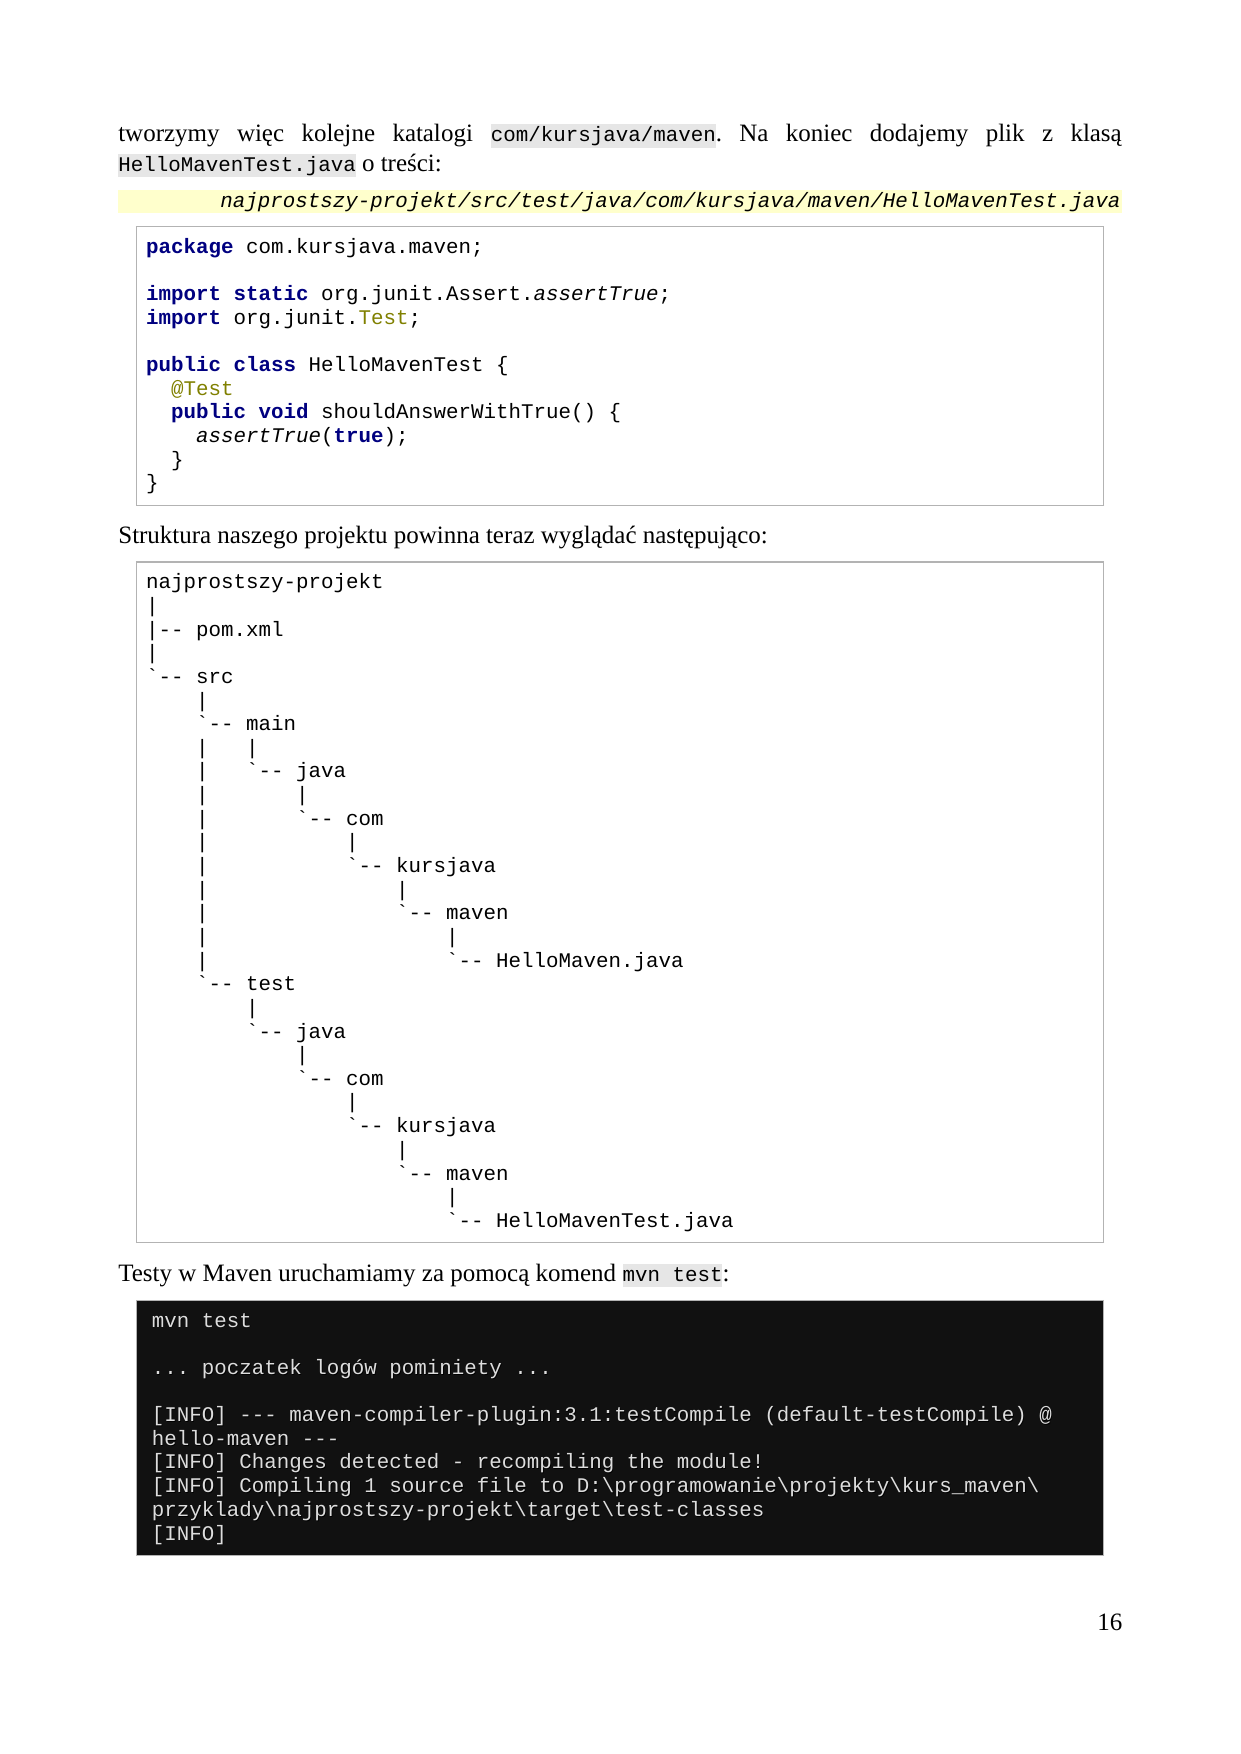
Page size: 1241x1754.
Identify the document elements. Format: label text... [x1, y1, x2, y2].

text | [137, 987, 1103, 1011]
text | `-- kursjava [137, 845, 1103, 869]
text `-- kursjava [137, 1105, 1103, 1129]
text najprostszy-projekt/src/test/java/com/kursjava/maven/HelloMavenTest.java [118, 190, 1122, 213]
text [INFO] Compiling 1 source file to D:\programowanie\projekty\kurs_maven\przyklady\najprostszy-projekt\target\test-classes [137, 1465, 1103, 1513]
text `-- com [137, 1058, 1103, 1082]
text | [137, 585, 1103, 609]
text `-- main [137, 703, 1103, 727]
text `-- src [137, 656, 1103, 680]
text @Test [137, 368, 1103, 391]
text | | [137, 822, 1103, 845]
text `-- HelloMavenTest.java [137, 1200, 1103, 1242]
text | [137, 680, 1103, 703]
text [INFO] [137, 1513, 1103, 1555]
text `-- test [137, 963, 1103, 987]
text import org.junit.Test; [137, 297, 1103, 330]
text | [137, 1082, 1103, 1105]
text | `-- HelloMaven.java [137, 940, 1103, 963]
text assertTrue(true); [137, 415, 1103, 439]
text |-- pom.xml [137, 609, 1103, 632]
text package com.kursjava.maven; [137, 227, 1103, 259]
text | `-- java [137, 751, 1103, 774]
text | [137, 1034, 1103, 1058]
text | [137, 1129, 1103, 1153]
text } [137, 439, 1103, 462]
text public void shouldAnswerWithTrue() { [137, 391, 1103, 415]
text [INFO] Changes detected - recompiling the module! [137, 1442, 1103, 1465]
text `-- maven [137, 1153, 1103, 1176]
text [INFO] --- maven-compiler-plugin:3.1:testCompile (default-testCompile) @ hello-maven --- [137, 1394, 1103, 1442]
text | `-- com [137, 798, 1103, 822]
text | | [137, 727, 1103, 751]
text | [137, 632, 1103, 656]
text import static org.junit.Assert.assertTrue; [137, 273, 1103, 297]
text mvn test [137, 1301, 1103, 1323]
text | | [137, 869, 1103, 892]
text | | [137, 774, 1103, 798]
text | [137, 1176, 1103, 1200]
text | `-- maven [137, 892, 1103, 916]
text najprostszy-projekt [137, 563, 1103, 585]
text | | [137, 916, 1103, 940]
text ... poczatek logów pominiety ... [137, 1347, 1103, 1371]
text Struktura naszego projektu powinna teraz wyglądać następująco: [118, 520, 1122, 549]
text tworzymy więc kolejne katalogi com/kursjava/maven. Na koniec dodajemy plik z klasą HelloMavenTest.java o treści: [118, 118, 1122, 177]
text } [137, 462, 1103, 505]
text `-- java [137, 1011, 1103, 1034]
text public class HelloMavenTest { [137, 344, 1103, 368]
text Testy w Maven uruchamiamy za pomocą komend mvn test: [118, 1258, 1122, 1287]
